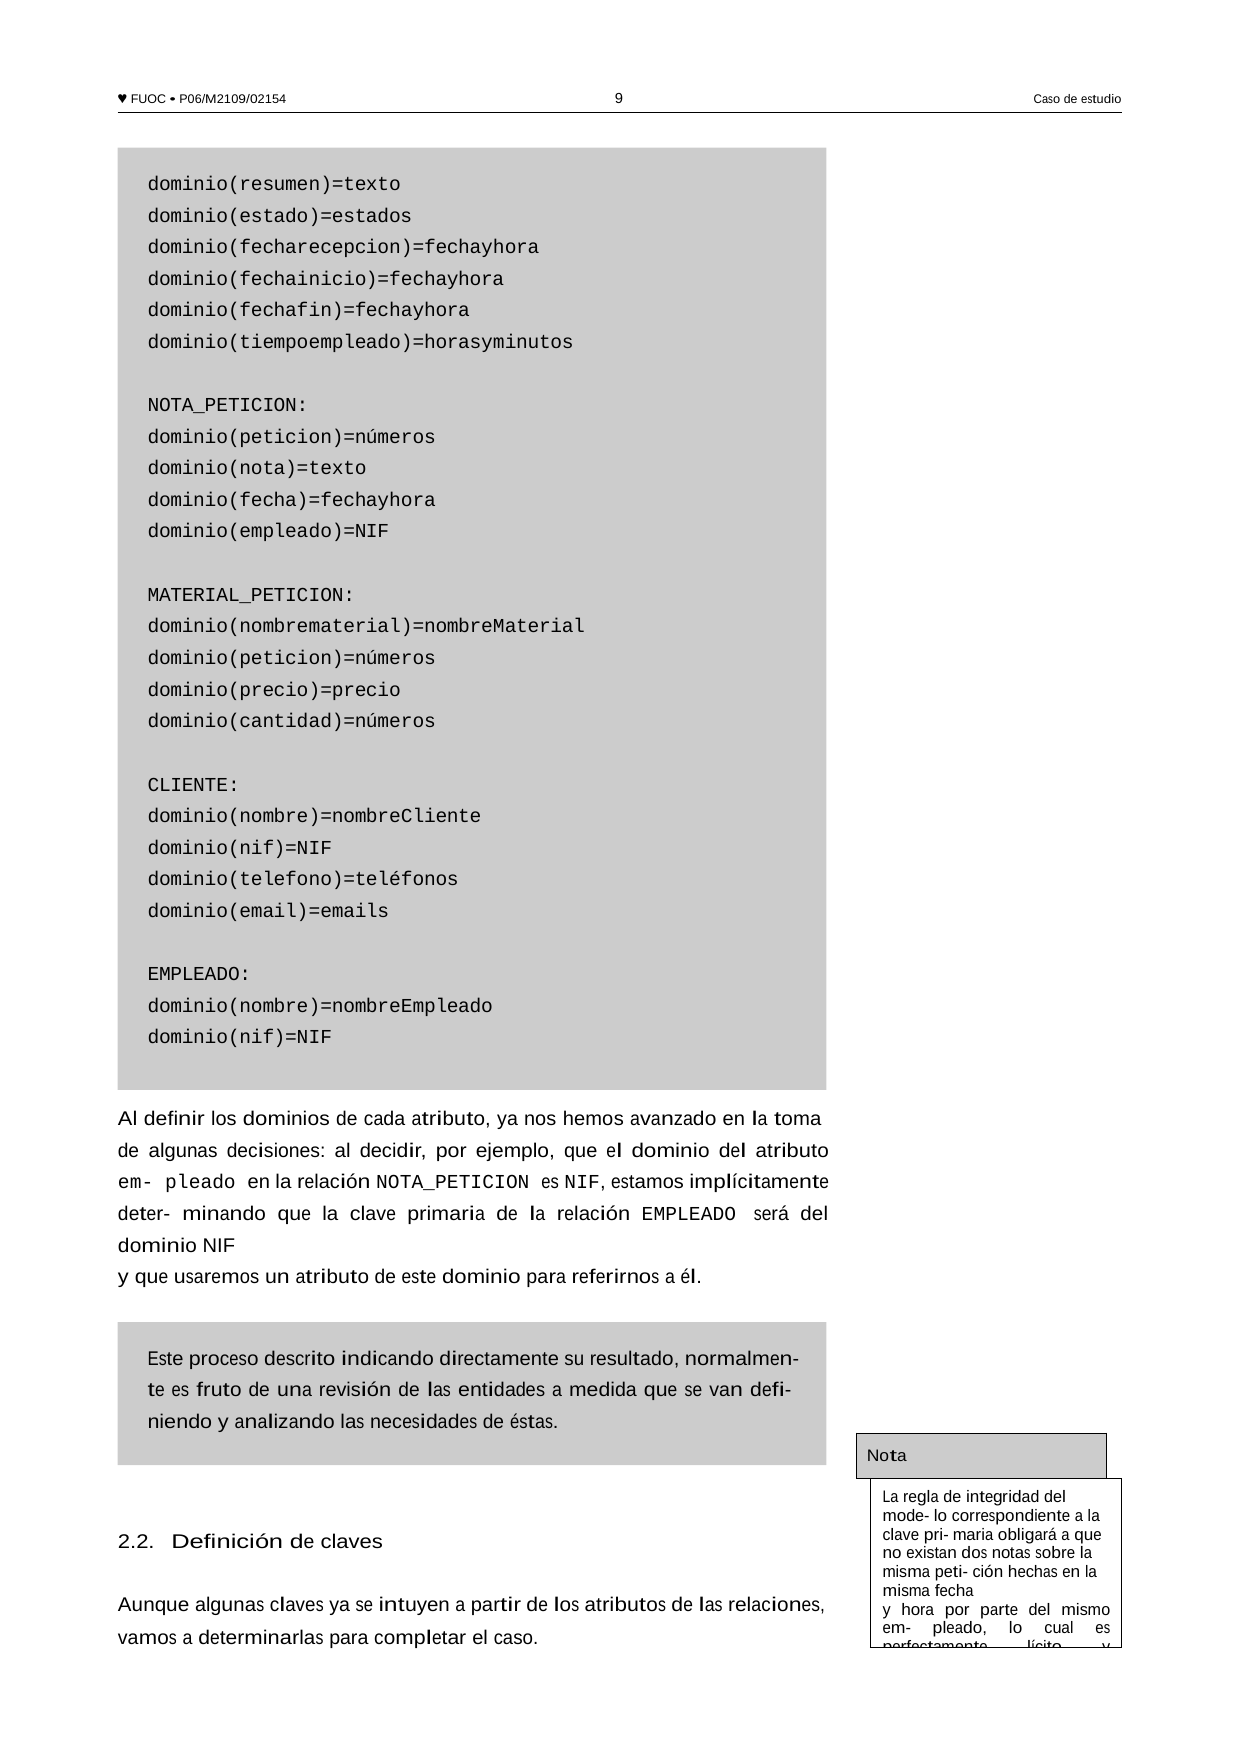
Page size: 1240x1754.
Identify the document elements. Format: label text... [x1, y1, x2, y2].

text y que usaremos un atributo de este dominio para referirnos a él. [118, 1265, 1137, 1288]
text Este proceso descrito indicando directamente su resultado, normalmen- [827, 1350, 1137, 1369]
text  FUOC • P06/M2109/02154 9 Caso de estudio [118, 89, 1140, 106]
text de algunas decisiones: al decidir, por ejemplo, que el dominio del atributo em- pleado en la relación NOTA_PETICION es NIF, estamos implícitamente deter- minando que la clave primaria de la relación EMPLEADO será del dominio NIF [118, 1139, 829, 1257]
table_cell [857, 1479, 870, 1647]
text 2.2. Definición de claves [118, 1533, 857, 1552]
text Al definir los dominios de cada atributo, ya nos hemos avanzado en la toma [118, 1110, 1137, 1129]
text Aunque algunas claves ya se intuyen a partir de los atributos de las relaciones, vamos a determinarlas para completar el caso. [118, 1593, 845, 1649]
table_cell La regla de integridad del mode- lo correspondiente a la clave pri- maria obligará a que no existan dos notas sobre la misma peti- ción hechas en la misma fecha y hora por parte del mismo em- pleado, lo cual es perfectamente lícito y coherente. [871, 1479, 1121, 1647]
table_header Nota [857, 1434, 1106, 1478]
text te es fruto de una revisión de las entidades a medida que se van defi- niendo y analizando las necesidades de éstas. [857, 1432, 1124, 1650]
table_header [1107, 1433, 1121, 1478]
